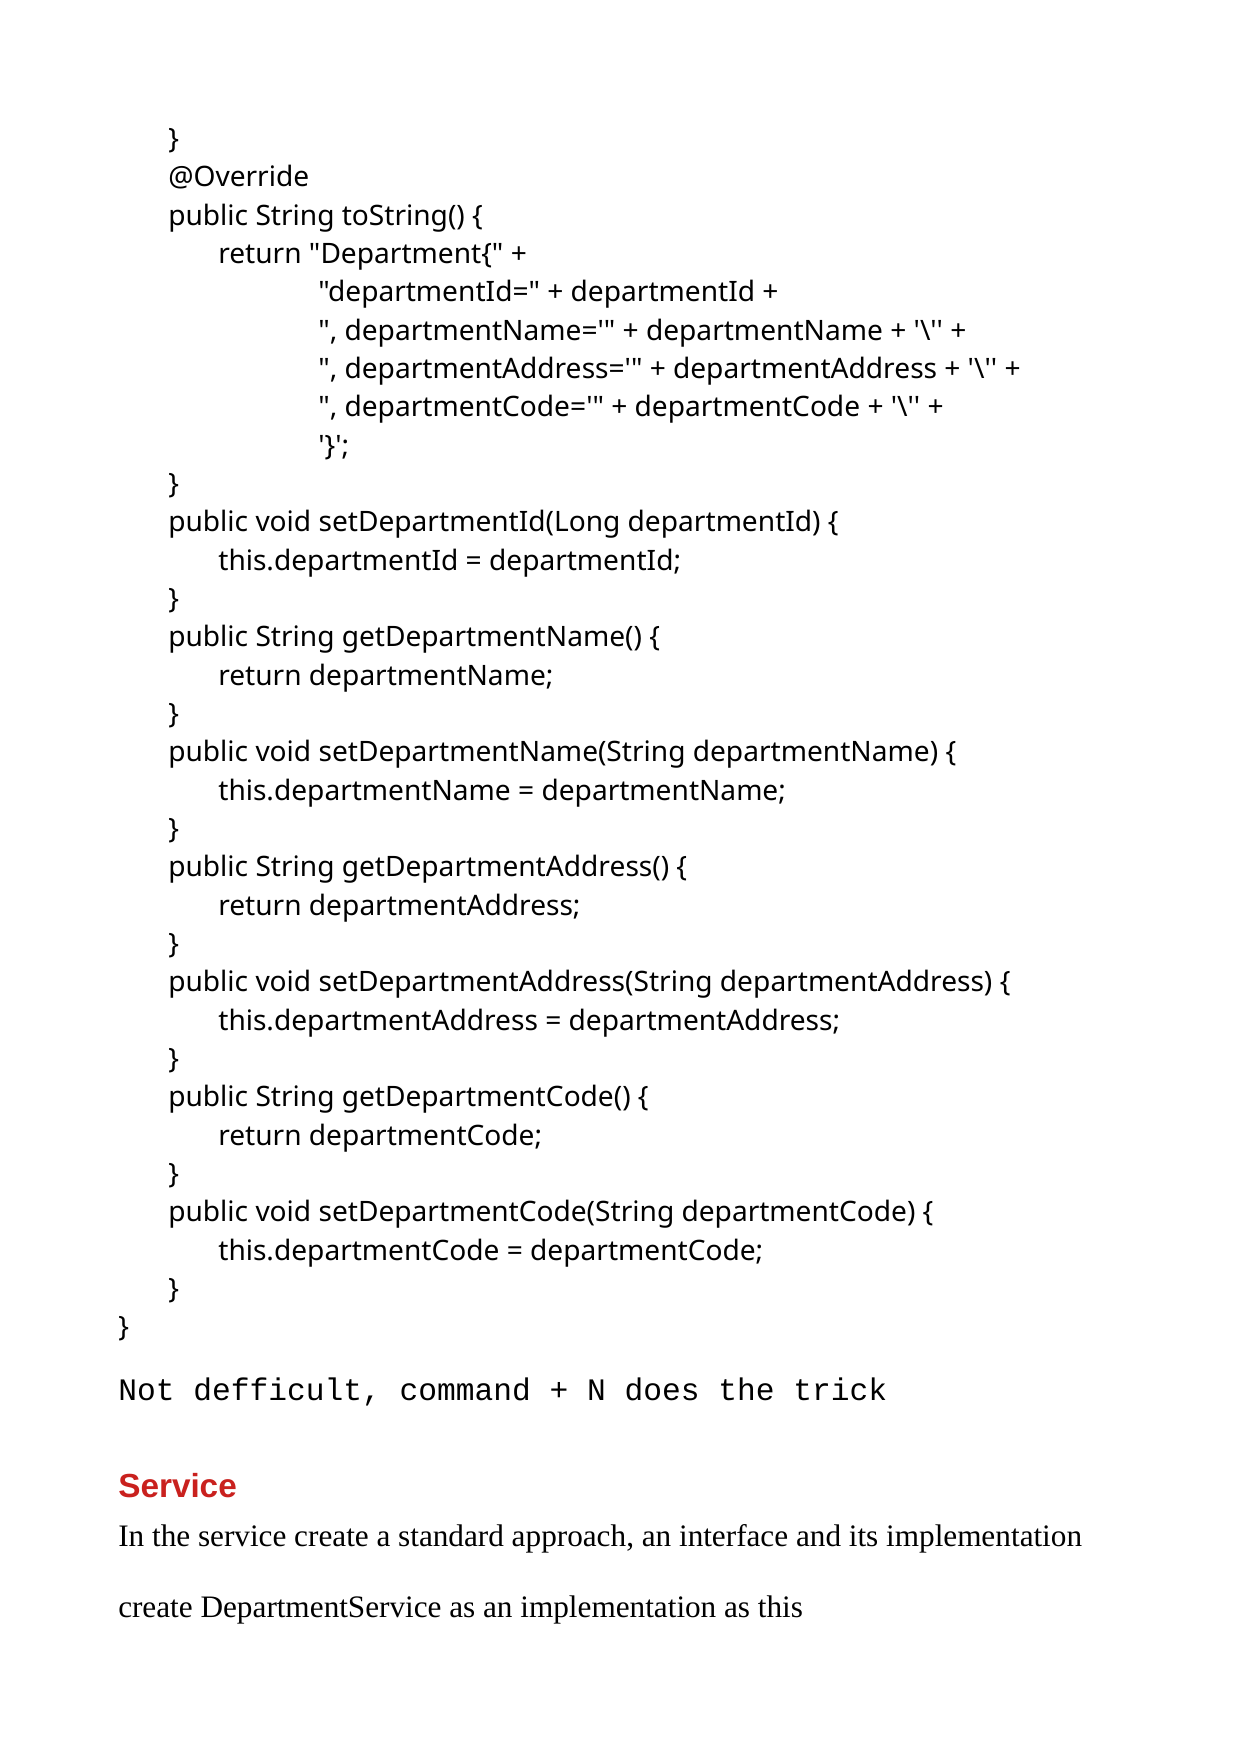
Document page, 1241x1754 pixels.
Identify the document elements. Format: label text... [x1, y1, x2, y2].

text return departmentCode; [118, 1115, 1122, 1153]
text Not defficult, command + N does the trick [118, 1374, 1122, 1410]
text } [118, 923, 1122, 961]
text this.departmentCode = departmentCode; [118, 1230, 1122, 1268]
text In the service create a standard approach, an interface and its implementation [118, 1517, 1122, 1553]
text } [118, 118, 1122, 156]
text public String getDepartmentCode() { [118, 1076, 1122, 1115]
text public void setDepartmentName(String departmentName) { [118, 731, 1122, 770]
text } [118, 578, 1122, 616]
text } [118, 1153, 1122, 1191]
text } [118, 1038, 1122, 1076]
text } [118, 1268, 1122, 1306]
text "departmentId=" + departmentId + [118, 271, 1122, 310]
text '}'; [118, 425, 1122, 463]
text } [118, 808, 1122, 846]
text } [118, 693, 1122, 731]
text create DepartmentService as an implementation as this [118, 1589, 1122, 1625]
text this.departmentId = departmentId; [118, 540, 1122, 578]
text this.departmentAddress = departmentAddress; [118, 1000, 1122, 1038]
subtitle Service [118, 1466, 1122, 1504]
text public void setDepartmentCode(String departmentCode) { [118, 1191, 1122, 1230]
text public String toString() { [118, 195, 1122, 233]
text ", departmentAddress='" + departmentAddress + '\'' + [118, 348, 1122, 386]
text ", departmentName='" + departmentName + '\'' + [118, 310, 1122, 348]
text public String getDepartmentName() { [118, 616, 1122, 655]
text @Override [118, 156, 1122, 195]
text return departmentAddress; [118, 885, 1122, 923]
text } [118, 1306, 1122, 1345]
text this.departmentName = departmentName; [118, 770, 1122, 808]
text public void setDepartmentId(Long departmentId) { [118, 501, 1122, 540]
text public void setDepartmentAddress(String departmentAddress) { [118, 961, 1122, 1000]
text public String getDepartmentAddress() { [118, 846, 1122, 885]
text return "Department{" + [118, 233, 1122, 271]
text ", departmentCode='" + departmentCode + '\'' + [118, 386, 1122, 425]
text return departmentName; [118, 655, 1122, 693]
text } [118, 463, 1122, 501]
